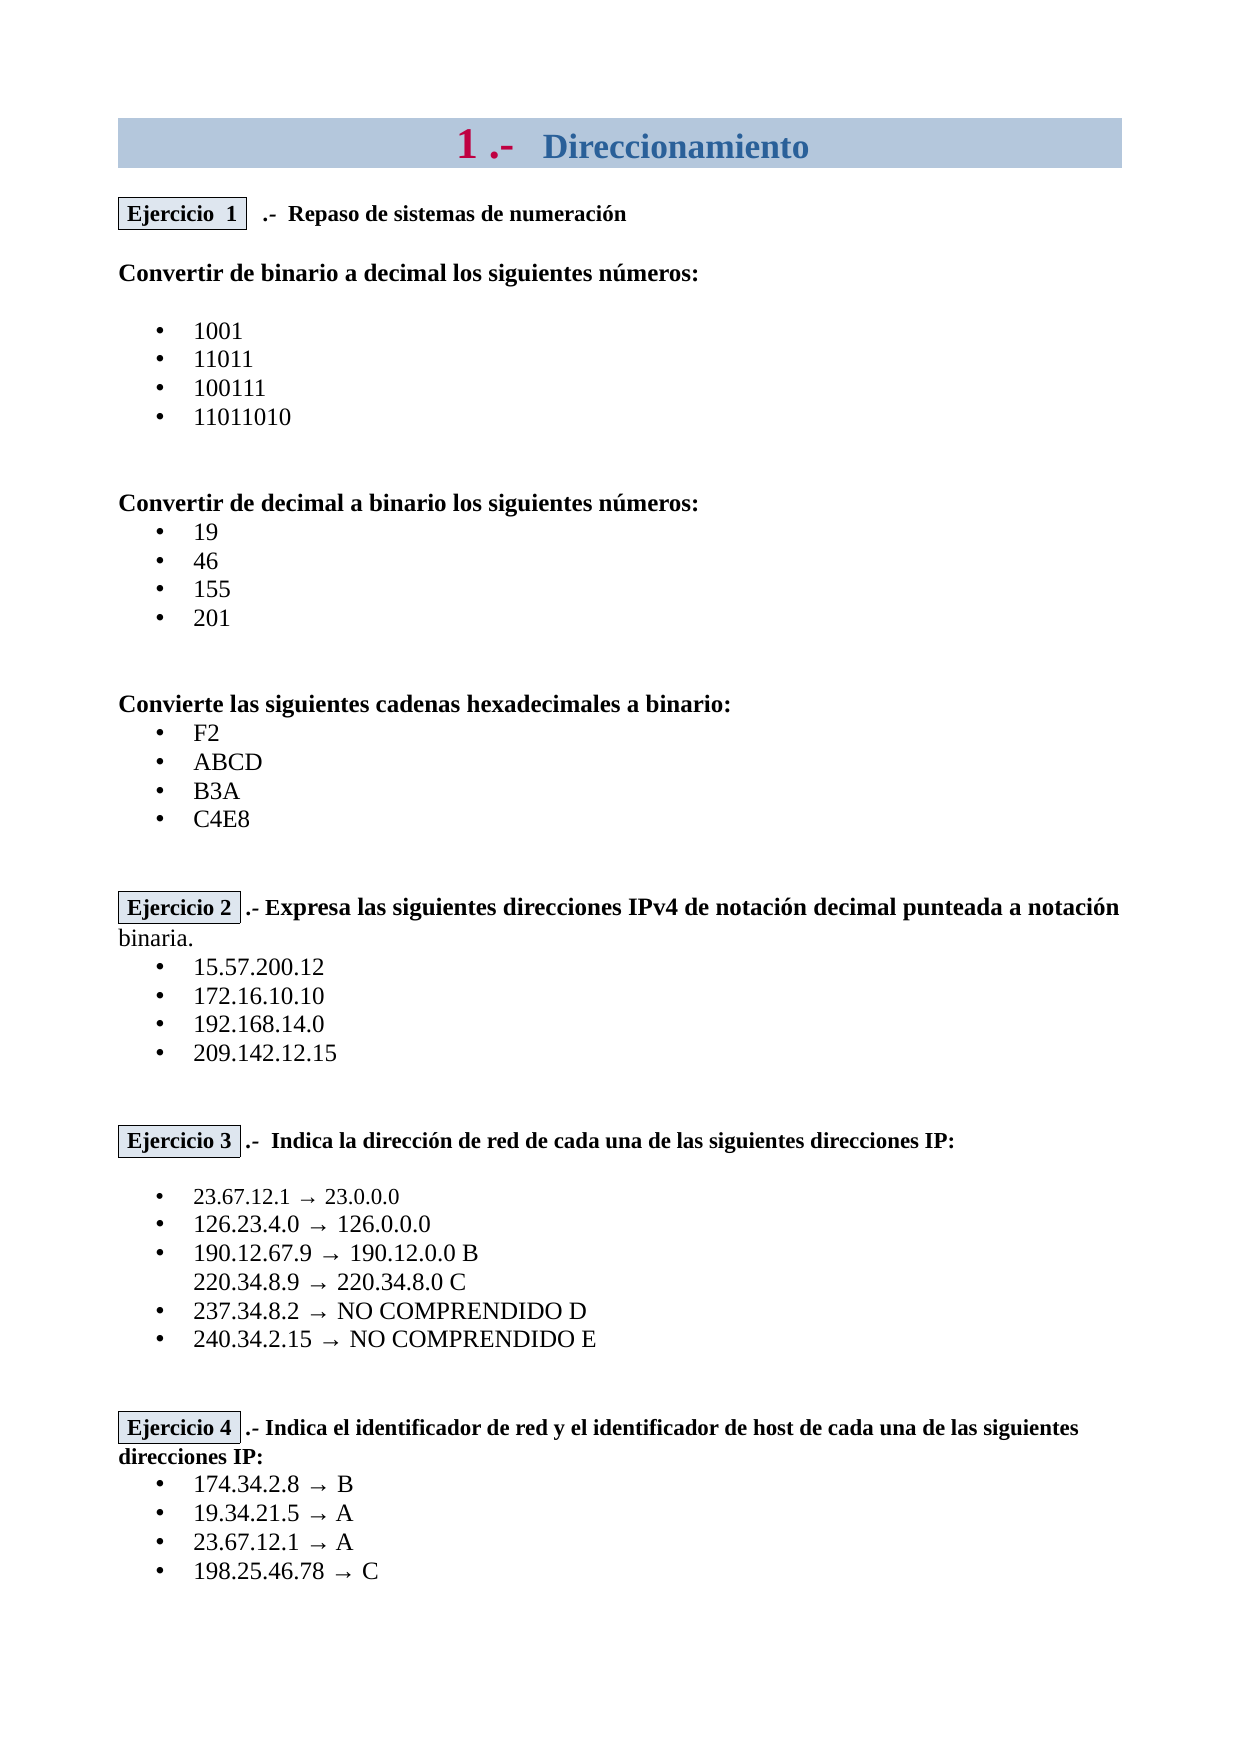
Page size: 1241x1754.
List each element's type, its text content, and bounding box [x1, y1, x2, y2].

text Convierte las siguientes cadenas hexadecimales a binario: [118, 689, 1122, 718]
list 198.25.46.78 → C [156, 1556, 1122, 1584]
text Convertir de decimal a binario los siguientes números: [118, 488, 1122, 517]
list 201 [156, 603, 1122, 632]
list 155 [156, 574, 1122, 603]
list Convertir de binario a decimal los siguientes números: [118, 258, 1122, 287]
list 1001 [156, 316, 1122, 344]
text Ejercicio 1 [119, 198, 246, 229]
list 46 [156, 546, 1122, 574]
list 240.34.2.15 → NO COMPRENDIDO E [156, 1324, 1122, 1353]
list 220.34.8.9 → 220.34.8.0 C [156, 1267, 1122, 1296]
list 174.34.2.8 → B [156, 1469, 1122, 1498]
list ABCD [156, 747, 1122, 776]
list 11011010 [156, 402, 1122, 431]
list B3A [156, 776, 1122, 804]
text Ejercicio 2 .- Expresa las siguientes direcciones IPv4 de notación decimal punteada a notación binaria. [118, 891, 1122, 952]
list 126.23.4.0 → 126.0.0.0 [156, 1209, 1122, 1238]
list 19 [156, 517, 1122, 546]
text Ejercicio 4 .- Indica el identificador de red y el identificador de host de cada una de las siguientes direcciones IP: [118, 1411, 1122, 1469]
list 237.34.8.2 → NO COMPRENDIDO D [156, 1296, 1122, 1324]
text .- Repaso de sistemas de numeración [247, 197, 1122, 229]
list 11011 [156, 344, 1122, 373]
list 172.16.10.10 [156, 981, 1122, 1009]
list F2 [156, 718, 1122, 747]
list 209.142.12.15 [156, 1038, 1122, 1067]
list 23.67.12.1 → 23.0.0.0 [156, 1183, 1122, 1209]
list 23.67.12.1 → A [156, 1527, 1122, 1556]
text .- Indica la dirección de red de cada una de las siguientes direcciones IP: [241, 1124, 1122, 1157]
text Ejercicio 3 [119, 1126, 240, 1157]
list 19.34.21.5 → A [156, 1498, 1122, 1527]
list 192.168.14.0 [156, 1009, 1122, 1038]
list 100111 [156, 373, 1122, 402]
list 15.57.200.12 [156, 952, 1122, 981]
list 190.12.67.9 → 190.12.0.0 B [156, 1238, 1122, 1267]
text 1 .- Direccionamiento [118, 118, 1122, 168]
list C4E8 [156, 804, 1122, 833]
